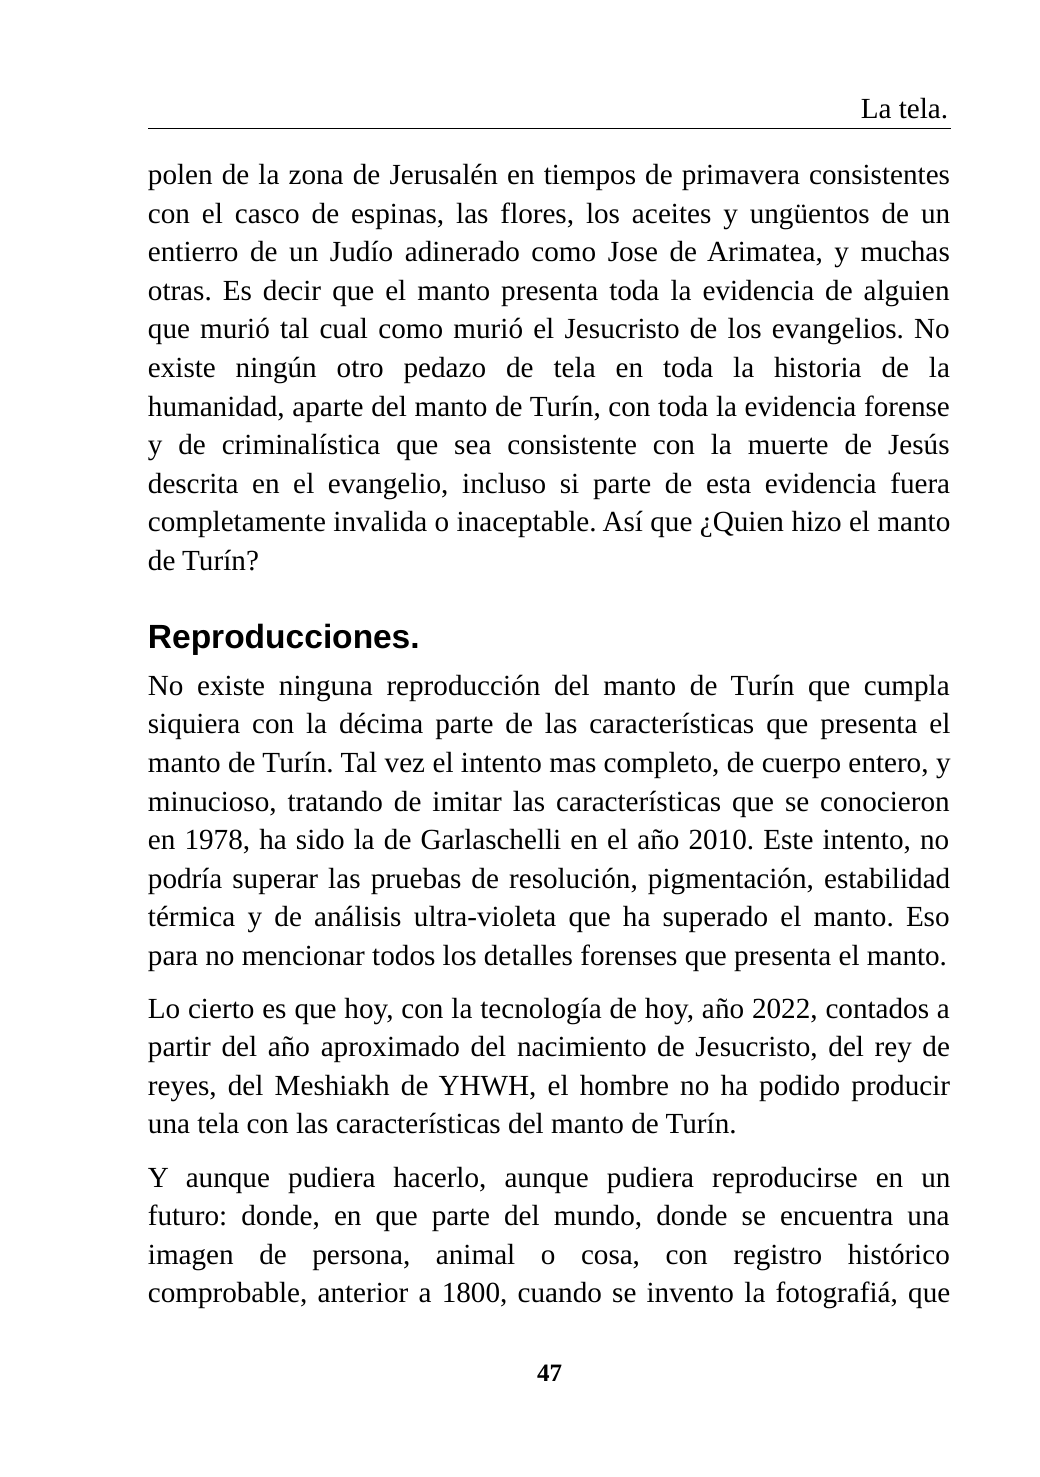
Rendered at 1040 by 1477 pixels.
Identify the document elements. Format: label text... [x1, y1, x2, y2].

text Y aunque pudiera hacerlo, aunque pudiera reproducirse en un futuro: donde, en que parte del mundo, donde se encuentra una imagen de persona, animal o cosa, con registro histórico comprobable, anterior a 1800, cuando se invento la fotografiá, que [148, 1160, 951, 1309]
text Lo cierto es que hoy, con la tecnología de hoy, año 2022, contados a partir del año aproximado del nacimiento de Jesucristo, del rey de reyes, del Meshiakh de YHWH, el hombre no ha podido producir una tela con las características del manto de Turín. [148, 991, 951, 1140]
text polen de la zona de Jerusalén en tiempos de primavera consistentes con el casco de espinas, las flores, los aceites y ungüentos de un entierro de un Judío adinerado como Jose de Arimatea, y muchas otras. Es decir que el manto presenta toda la evidencia de alguien que murió tal cual como murió el Jesucristo de los evangelios. No existe ningún otro pedazo de tela en toda la historia de la humanidad, aparte del manto de Turín, con toda la evidencia forense y de criminalística que sea consistente con la muerte de Jesús descrita en el evangelio, incluso si parte de esta evidencia fuera completamente invalida o inaceptable. Así que ¿Quien hizo el manto de Turín? [148, 157, 951, 576]
subtitle Reproducciones. [148, 617, 951, 656]
text No existe ninguna reproducción del manto de Turín que cumpla siquiera con la décima parte de las características que presenta el manto de Turín. Tal vez el intento mas completo, de cuerpo entero, y minucioso, tratando de imitar las características que se conocieron en 1978, ha sido la de Garlaschelli en el año 2010. Este intento, no podría superar las pruebas de resolución, pigmentación, estabilidad térmica y de análisis ultra-violeta que ha superado el manto. Eso para no mencionar todos los detalles forenses que presenta el manto. [148, 668, 951, 971]
